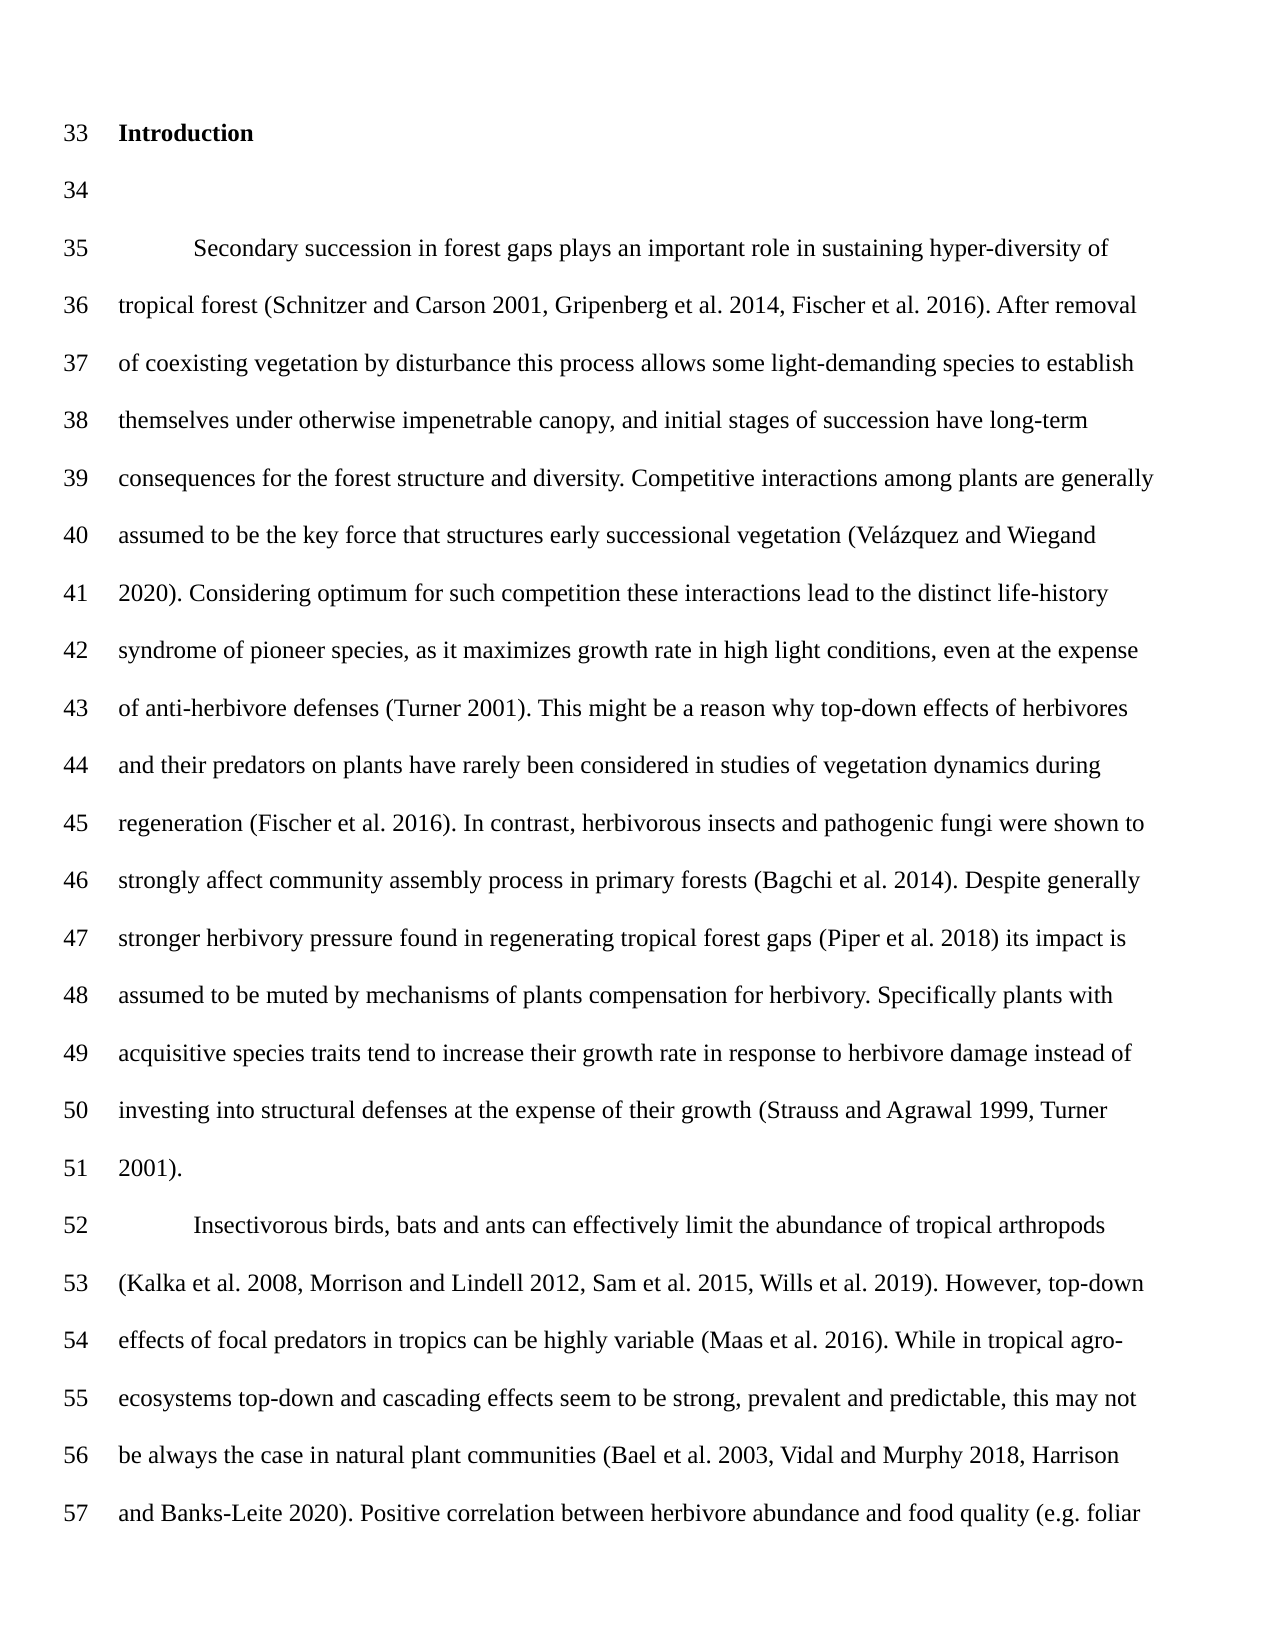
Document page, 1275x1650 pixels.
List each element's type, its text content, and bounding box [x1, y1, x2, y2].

text Secondary succession in forest gaps plays an important role in sustaining hyper-diversity of tropical forest (Schnitzer and Carson 2001, Gripenberg et al. 2014, Fischer et al. 2016). After removal of coexisting vegetation by disturbance this process allows some light-demanding species to establish themselves under otherwise impenetrable canopy, and initial stages of succession have long-term consequences for the forest structure and diversity. Competitive interactions among plants are generally assumed to be the key force that structures early successional vegetation (Velázquez and Wiegand 2020). Considering optimum for such competition these interactions lead to the distinct life-history syndrome of pioneer species, as it maximizes growth rate in high light conditions, even at the expense of anti-herbivore defenses (Turner 2001). This might be a reason why top-down effects of herbivores and their predators on plants have rarely been considered in studies of vegetation dynamics during regeneration (Fischer et al. 2016). In contrast, herbivorous insects and pathogenic fungi were shown to strongly affect community assembly process in primary forests (Bagchi et al. 2014). Despite generally stronger herbivory pressure found in regenerating tropical forest gaps (Piper et al. 2018) its impact is assumed to be muted by mechanisms of plants compensation for herbivory. Specifically plants with acquisitive species traits tend to increase their growth rate in response to herbivore damage instead of investing into structural defenses at the expense of their growth (Strauss and Agrawal 1999, Turner 2001). [118, 233, 1157, 1182]
text Introduction [118, 118, 1157, 147]
text Insectivorous birds, bats and ants can effectively limit the abundance of tropical arthropods (Kalka et al. 2008, Morrison and Lindell 2012, Sam et al. 2015, Wills et al. 2019). However, top-down effects of focal predators in tropics can be highly variable (Maas et al. 2016). While in tropical agro-ecosystems top-down and cascading effects seem to be strong, prevalent and predictable, this may not be always the case in natural plant communities (Bael et al. 2003, Vidal and Murphy 2018, Harrison and Banks-Leite 2020). Positive correlation between herbivore abundance and food quality (e.g. foliar [118, 1211, 1157, 1527]
